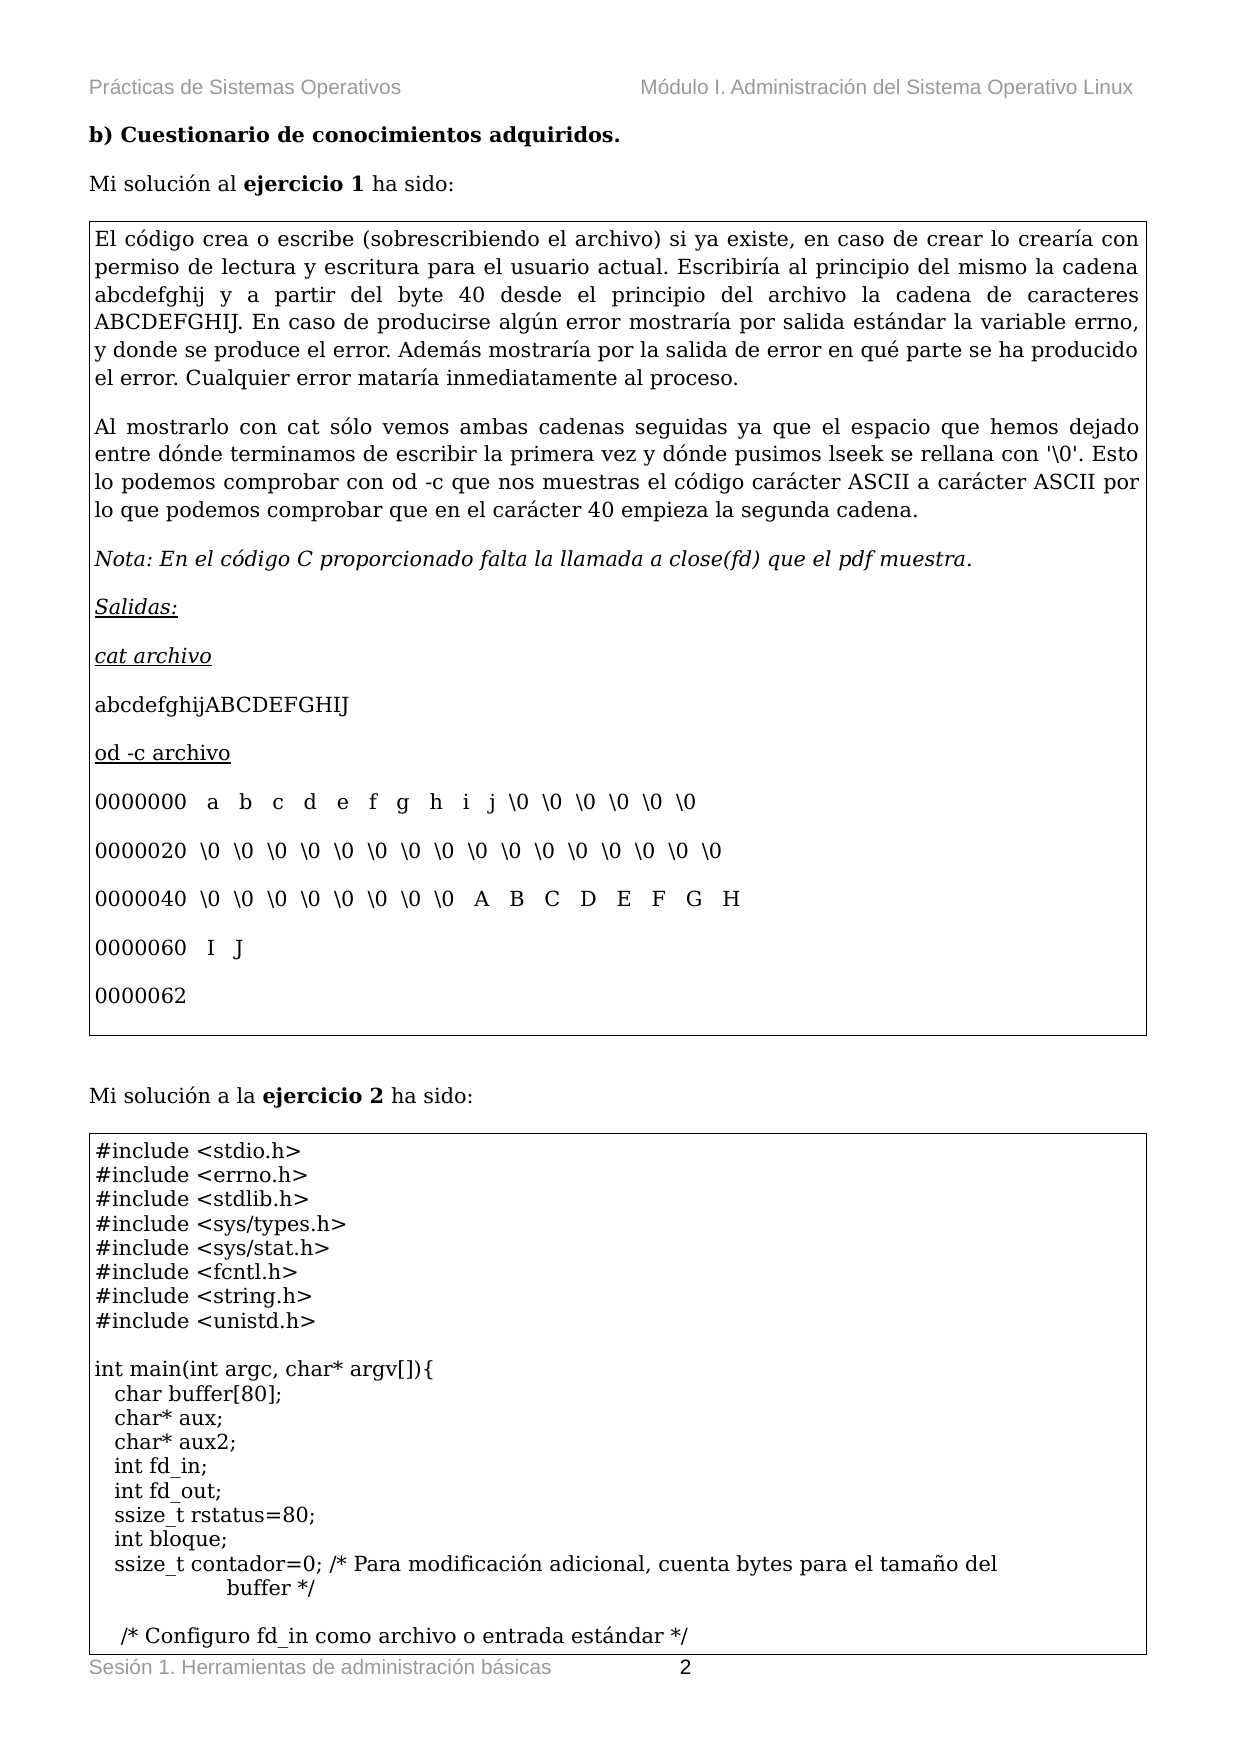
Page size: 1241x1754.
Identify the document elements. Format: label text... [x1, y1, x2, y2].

text Mi solución a la ejercicio 2 ha sido: [89, 1084, 1146, 1109]
text b) Cuestionario de conocimientos adquiridos. [89, 123, 1146, 148]
table_header El código crea o escribe (sobrescribiendo el archivo) si ya existe, en caso de crear lo crearía con permiso de lectura y escritura para el usuario actual. Escribiría al principio del mismo la cadena abcdefghij y a partir del byte 40 desde el principio del archivo la cadena de caracteres ABCDEFGHIJ. En caso de producirse algún error mostraría por salida estándar la variable errno, y donde se produce el error. Además mostraría por la salida de error en qué parte se ha producido el error. Cualquier error mataría inmediatamente al proceso. Al mostrarlo con cat sólo vemos ambas cadenas seguidas ya que el espacio que hemos dejado entre dónde terminamos de escribir la primera vez y dónde pusimos lseek se rellana con '\0'. Esto lo podemos comprobar con od -c que nos muestras el código carácter ASCII a carácter ASCII por lo que podemos comprobar que en el carácter 40 empieza la segunda cadena. Nota: En el código C proporcionado falta la llamada a close(fd) que el pdf muestra. Salidas: cat archivo abcdefghijABCDEFGHIJ od -c archivo 0000000 a b c d e f g h i j \0 \0 \0 \0 \0 \0 0000020 \0 \0 \0 \0 \0 \0 \0 \0 \0 \0 \0 \0 \0 \0 \0 \0 0000040 \0 \0 \0 \0 \0 \0 \0 \0 A B C D E F G H 0000060 I J 0000062 [90, 222, 1146, 1035]
text Mi solución al ejercicio 1 ha sido: [89, 172, 1146, 197]
table_header #include <stdio.h> #include <errno.h> #include <stdlib.h> #include <sys/types.h> #include <sys/stat.h> #include <fcntl.h> #include <string.h> #include <unistd.h> int main(int argc, char* argv[]){ char buffer[80]; char* aux; char* aux2; int fd_in; int fd_out; ssize_t rstatus=80; int bloque; ssize_t contador=0; /* Para modificación adicional, cuenta bytes para el tamaño del buffer */ /* Configuro fd_in como archivo o entrada estándar */ [90, 1134, 1146, 1654]
